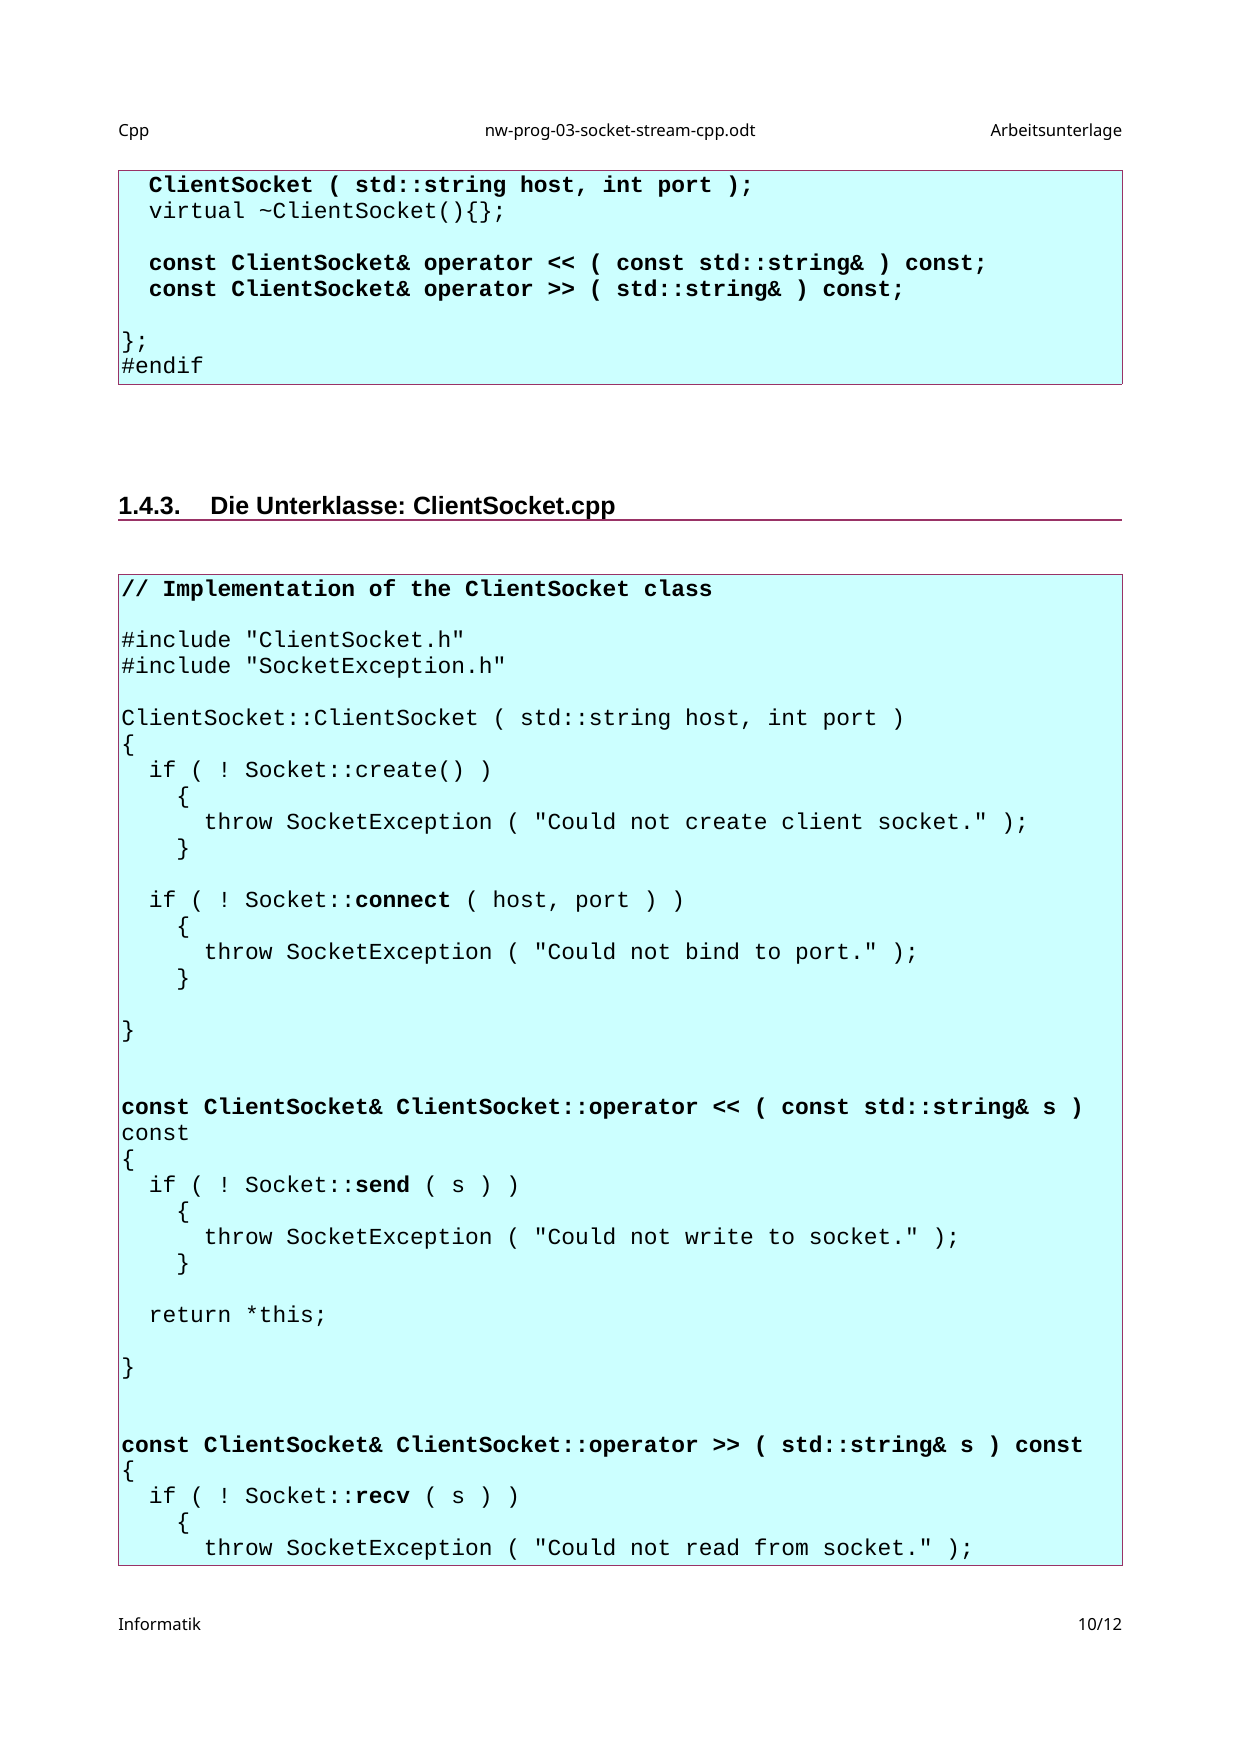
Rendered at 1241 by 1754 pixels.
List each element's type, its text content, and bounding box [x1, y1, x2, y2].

text #endif [119, 352, 1122, 384]
text if ( ! Socket::recv ( s ) ) [119, 1482, 1122, 1508]
text throw SocketException ( "Could not write to socket." ); [119, 1222, 1122, 1248]
text { [119, 911, 1122, 937]
subtitle Die Unterklasse: ClientSocket.cpp [118, 491, 1122, 519]
text const ClientSocket& operator << ( const std::string& ) const; [119, 248, 1122, 274]
text const ClientSocket& ClientSocket::operator << ( const std::string& s ) const [119, 1093, 1122, 1144]
text throw SocketException ( "Could not create client socket." ); [119, 807, 1122, 833]
text } [119, 1248, 1122, 1274]
text { [119, 1456, 1122, 1482]
text const ClientSocket& operator >> ( std::string& ) const; [119, 274, 1122, 300]
text if ( ! Socket::create() ) [119, 756, 1122, 781]
text // Implementation of the ClientSocket class [119, 575, 1122, 600]
text ClientSocket ( std::string host, int port ); [119, 171, 1122, 196]
text throw SocketException ( "Could not bind to port." ); [119, 937, 1122, 963]
text { [119, 781, 1122, 807]
text } [119, 1352, 1122, 1378]
text #include "SocketException.h" [119, 652, 1122, 678]
text throw SocketException ( "Could not read from socket." ); [119, 1534, 1122, 1565]
text } [119, 1015, 1122, 1041]
text virtual ~ClientSocket(){}; [119, 196, 1122, 222]
text const ClientSocket& ClientSocket::operator >> ( std::string& s ) const [119, 1430, 1122, 1456]
text if ( ! Socket::connect ( host, port ) ) [119, 885, 1122, 911]
text { [119, 729, 1122, 756]
text } [119, 833, 1122, 859]
text { [119, 1196, 1122, 1222]
text return *this; [119, 1300, 1122, 1326]
text } [119, 963, 1122, 989]
text #include "ClientSocket.h" [119, 626, 1122, 652]
text { [119, 1144, 1122, 1171]
text }; [119, 326, 1122, 352]
text if ( ! Socket::send ( s ) ) [119, 1171, 1122, 1196]
text ClientSocket::ClientSocket ( std::string host, int port ) [119, 704, 1122, 729]
text { [119, 1508, 1122, 1534]
